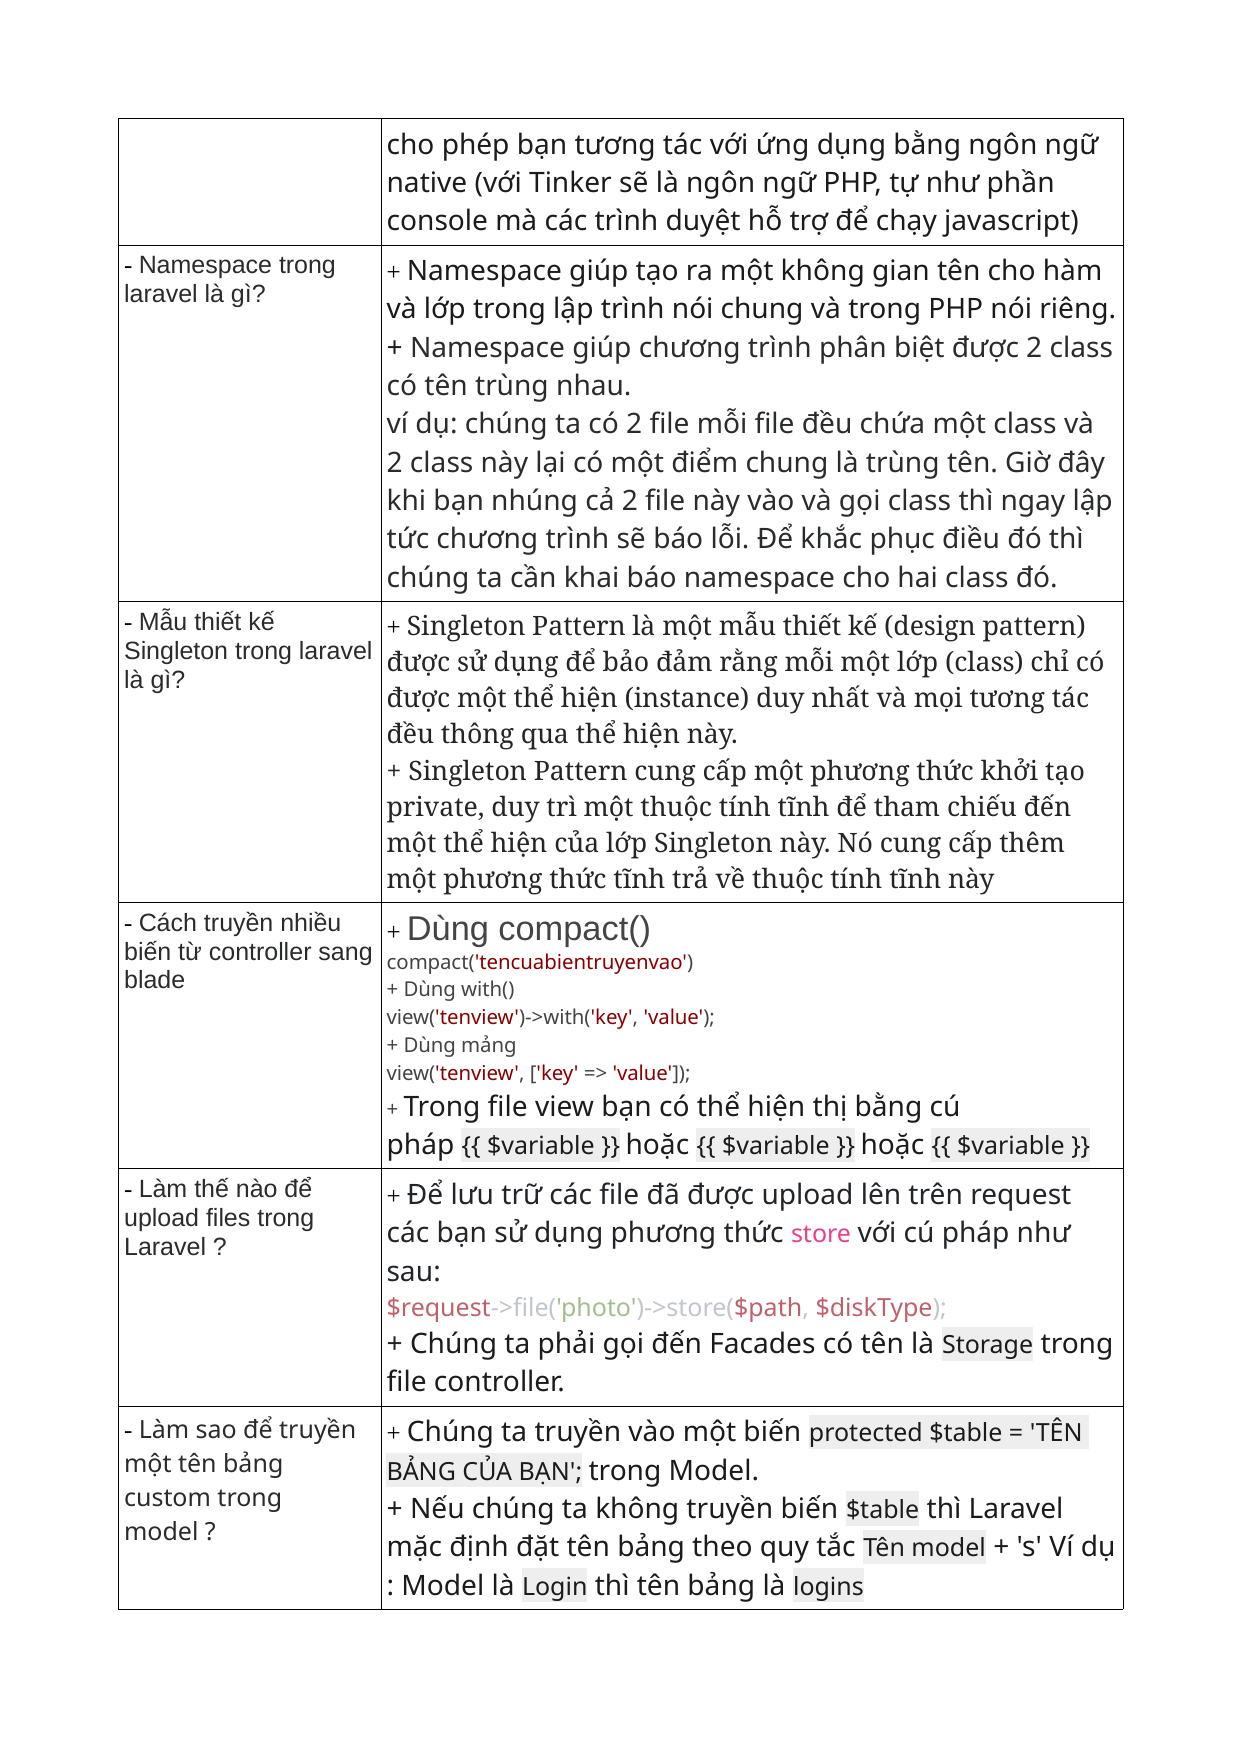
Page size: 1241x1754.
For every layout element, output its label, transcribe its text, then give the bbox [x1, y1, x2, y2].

table_cell - Làm sao để truyền một tên bảng custom trong model ? [119, 1407, 381, 1609]
table_cell - Làm thế nào để upload files trong Laravel ? [119, 1169, 381, 1406]
table_cell - Cách truyền nhiều biến từ controller sang blade [119, 903, 381, 1168]
table_cell cho phép bạn tương tác với ứng dụng bằng ngôn ngữ native (với Tinker sẽ là ngôn ngữ PHP, tự như phần console mà các trình duyệt hỗ trợ để chạy javascript) [382, 119, 1123, 245]
table_cell + Singleton Pattern là một mẫu thiết kế (design pattern) được sử dụng để bảo đảm rằng mỗi một lớp (class) chỉ có được một thể hiện (instance) duy nhất và mọi tương tác đều thông qua thể hiện này. + Singleton Pattern cung cấp một phương thức khởi tạo private, duy trì một thuộc tính tĩnh để tham chiếu đến một thể hiện của lớp Singleton này. Nó cung cấp thêm một phương thức tĩnh trả về thuộc tính tĩnh này [382, 602, 1123, 902]
table_cell - Namespace trong laravel là gì? [119, 246, 381, 601]
table_cell + Chúng ta truyền vào một biến protected $table = 'TÊN BẢNG CỦA BẠN'; trong Model. + Nếu chúng ta không truyền biến $table thì Laravel mặc định đặt tên bảng theo quy tắc Tên model + 's' Ví dụ : Model là Login thì tên bảng là logins [382, 1407, 1123, 1609]
table_cell + Để lưu trữ các file đã được upload lên trên request các bạn sử dụng phương thức store với cú pháp như sau: $request->file('photo')->store($path, $diskType); + Chúng ta phải gọi đến Facades có tên là Storage trong file controller. [382, 1169, 1123, 1406]
table_cell + Dùng compact() compact('tencuabientruyenvao') + Dùng with() view('tenview')->with('key', 'value'); + Dùng mảng view('tenview', ['key' => 'value']); + Trong file view bạn có thể hiện thị bằng cú pháp {{ $variable }} hoặc {{ $variable }} hoặc {{ $variable }} [382, 903, 1123, 1168]
table_cell + Namespace giúp tạo ra một không gian tên cho hàm và lớp trong lập trình nói chung và trong PHP nói riêng. + Namespace giúp chương trình phân biệt được 2 class có tên trùng nhau. ví dụ: chúng ta có 2 file mỗi file đều chứa một class và 2 class này lại có một điểm chung là trùng tên. Giờ đây khi bạn nhúng cả 2 file này vào và gọi class thì ngay lập tức chương trình sẽ báo lỗi. Để khắc phục điều đó thì chúng ta cần khai báo namespace cho hai class đó. [382, 246, 1123, 601]
table_cell - ​​Mẫu thiết kế Singleton trong laravel là gì? [119, 602, 381, 902]
table_cell [119, 119, 381, 245]
